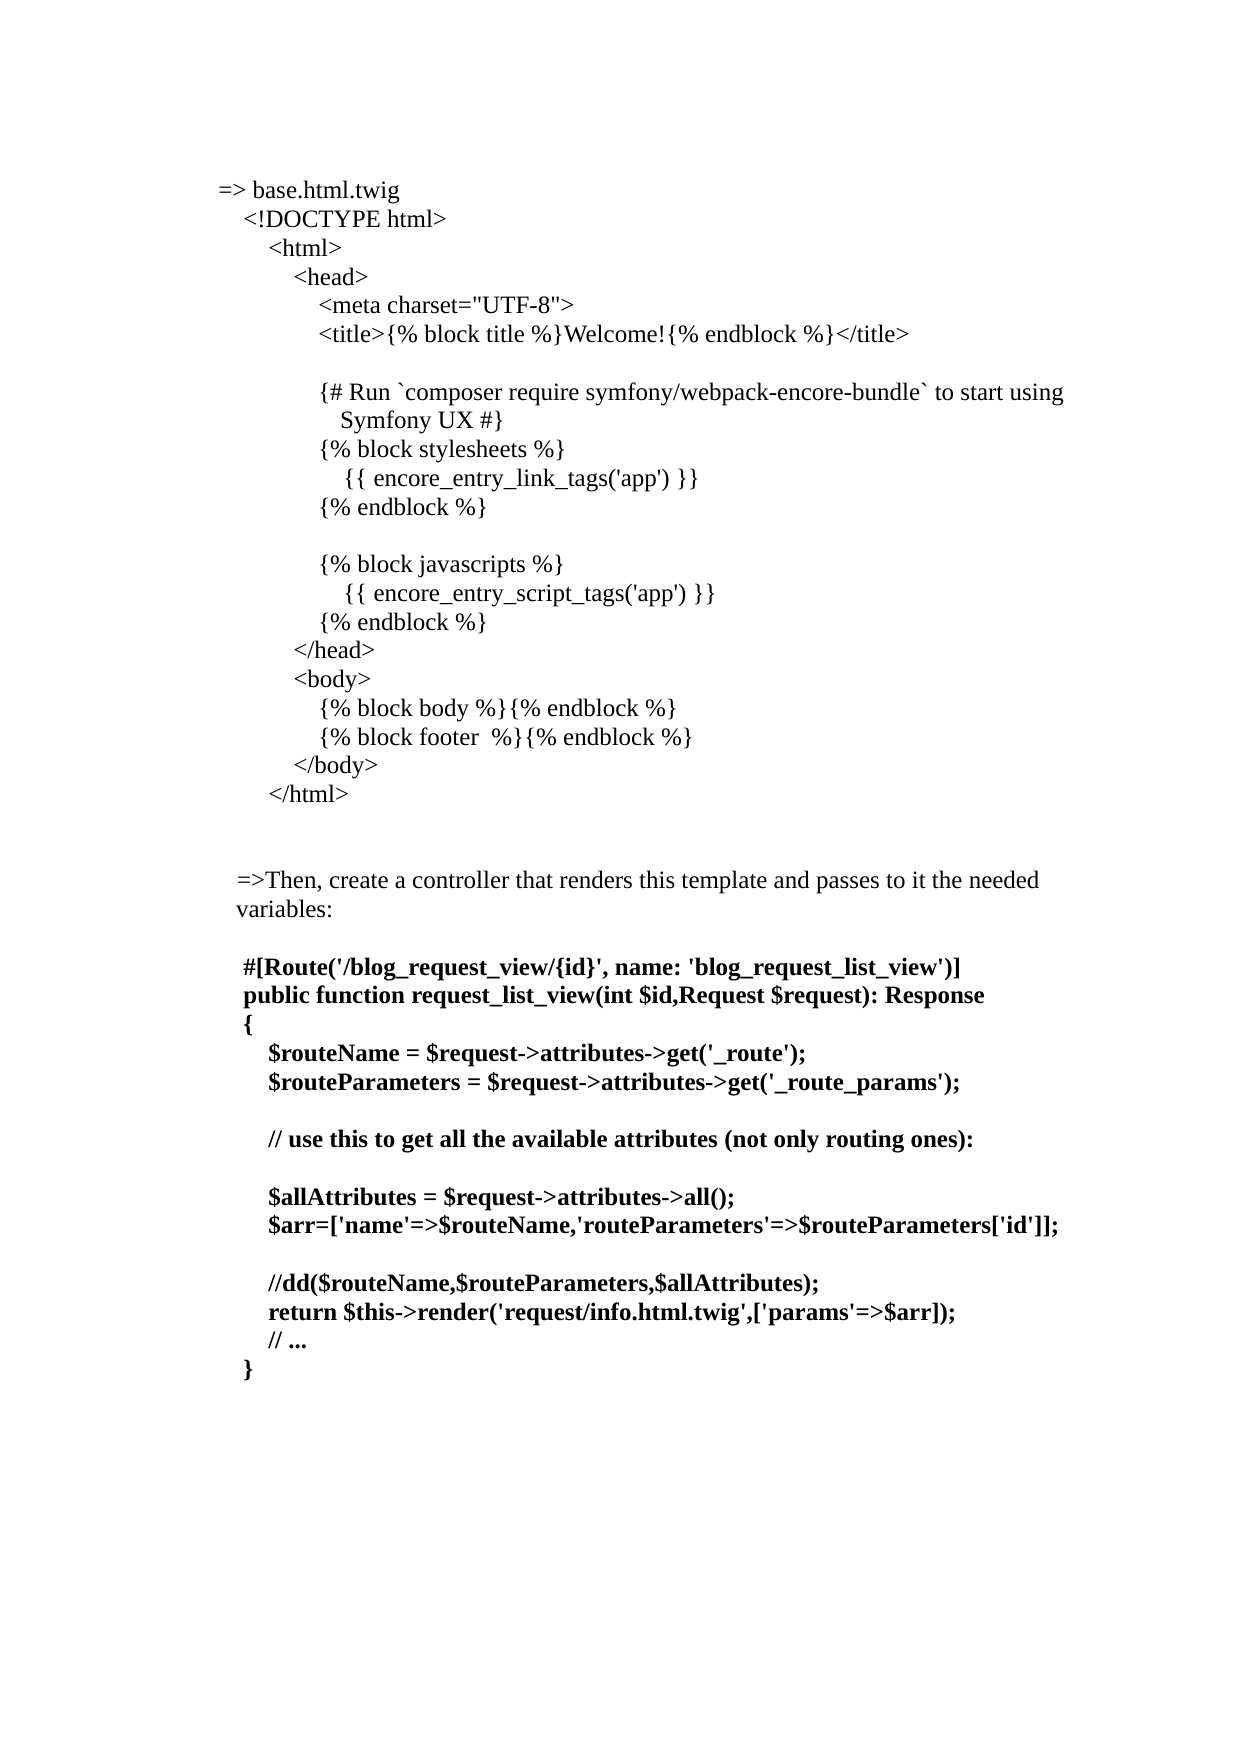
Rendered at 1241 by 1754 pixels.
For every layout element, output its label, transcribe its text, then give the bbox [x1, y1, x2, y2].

text // ... [118, 1326, 1122, 1354]
text } [118, 1354, 1122, 1383]
text </head> [118, 636, 1122, 664]
text $routeName = $request->attributes->get('_route'); [118, 1038, 1122, 1067]
text public function request_list_view(int $id,Request $request): Response [118, 981, 1122, 1009]
text {% block body %}{% endblock %} [118, 693, 1122, 722]
text => base.html.twig [118, 176, 1122, 204]
text <!DOCTYPE html> [118, 204, 1122, 233]
text <body> [118, 664, 1122, 693]
text <meta charset="UTF-8"> [118, 291, 1122, 319]
text #[Route('/blog_request_view/{id}', name: 'blog_request_list_view')] [118, 952, 1122, 981]
text {# Run `composer require symfony/webpack-encore-bundle` to start using Symfony UX #} [118, 377, 1122, 434]
text {{ encore_entry_script_tags('app') }} [118, 578, 1122, 607]
text {% block javascripts %} [118, 549, 1122, 578]
text $allAttributes = $request->attributes->all(); [118, 1182, 1122, 1211]
text //dd($routeName,$routeParameters,$allAttributes); [118, 1268, 1122, 1297]
text return $this->render('request/info.html.twig',['params'=>$arr]); [118, 1297, 1122, 1326]
text </html> [118, 779, 1122, 808]
text // use this to get all the available attributes (not only routing ones): [118, 1124, 1122, 1153]
text $arr=['name'=>$routeName,'routeParameters'=>$routeParameters['id']]; [118, 1211, 1122, 1239]
text {% block footer %}{% endblock %} [118, 722, 1122, 751]
text {% endblock %} [118, 607, 1122, 636]
text {{ encore_entry_link_tags('app') }} [118, 463, 1122, 492]
text {% block stylesheets %} [118, 434, 1122, 463]
text { [118, 1009, 1122, 1038]
text <html> [118, 233, 1122, 262]
text $routeParameters = $request->attributes->get('_route_params'); [118, 1067, 1122, 1096]
text <title>{% block title %}Welcome!{% endblock %}</title> [118, 319, 1122, 348]
text =>Then, create a controller that renders this template and passes to it the needed variables: [118, 866, 1122, 923]
text </body> [118, 751, 1122, 779]
text <head> [118, 262, 1122, 291]
text {% endblock %} [118, 492, 1122, 521]
